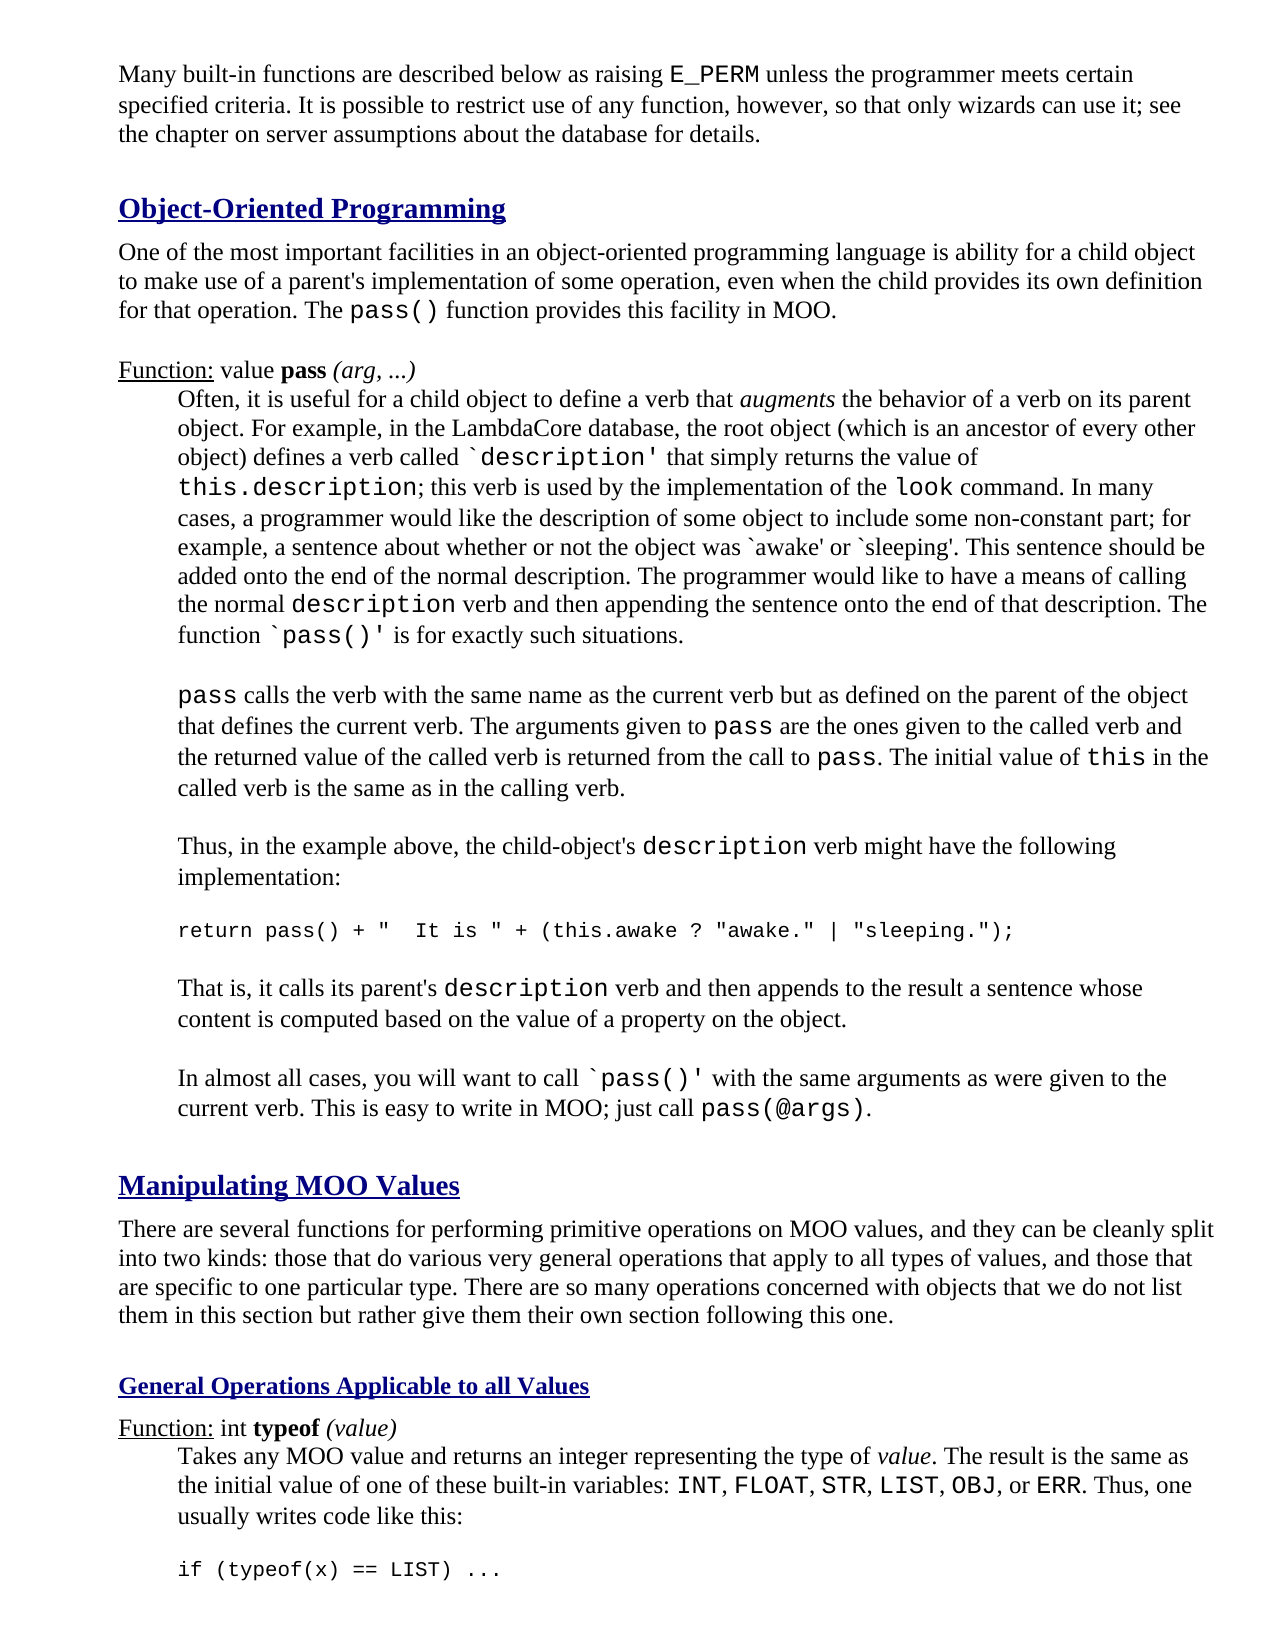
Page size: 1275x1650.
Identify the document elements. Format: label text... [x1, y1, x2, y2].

subtitle General Operations Applicable to all Values [118, 1371, 1216, 1400]
list That is, it calls its parent's description verb and then appends to the result a sentence whose content is computed based on the value of a property on the object. [177, 973, 1216, 1033]
text if (typeof(x) == LIST) ... [177, 1559, 1216, 1583]
list pass calls the verb with the same name as the current verb but as defined on the parent of the object that defines the current verb. The arguments given to pass are the ones given to the called verb and the returned value of the called verb is returned from the call to pass. The initial value of this in the called verb is the same as in the calling verb. [177, 681, 1216, 802]
text One of the most important facilities in an object-oriented programming language is ability for a child object to make use of a parent's implementation of some operation, even when the child provides its own definition for that operation. The pass() function provides this facility in MOO. [118, 237, 1216, 326]
text Many built-in functions are described below as raising E_PERM unless the programmer meets certain specified criteria. It is possible to restrict use of any function, however, so that only wizards can use it; see the chapter on server assumptions about the database for details. [118, 59, 1216, 147]
list In almost all cases, you will want to call `pass()' with the same arguments as were given to the current verb. This is easy to write in MOO; just call pass(@args). [177, 1063, 1216, 1124]
list Often, it is useful for a child object to define a verb that augments the behavior of a verb on its parent object. For example, in the LambdaCore database, the root object (which is an ancestor of every other object) defines a verb called `description' that simply returns the value of this.description; this verb is used by the implementation of the look command. In many cases, a programmer would like the description of some object to include some non-constant part; for example, a sentence about whether or not the object was `awake' or `sleeping'. This sentence should be added onto the end of the normal description. The programmer would like to have a means of calling the normal description verb and then appending the sentence onto the end of that description. The function `pass()' is for exactly such situations. [177, 384, 1216, 651]
subtitle Manipulating MOO Values [118, 1168, 1216, 1202]
subtitle Function: value pass (arg, ...) [118, 355, 1216, 384]
subtitle Function: int typeof (value) [118, 1413, 1216, 1441]
text return pass() + " It is " + (this.awake ? "awake." | "sleeping."); [177, 920, 1216, 944]
text There are several functions for performing primitive operations on MOO values, and they can be cleanly split into two kinds: those that do various very general operations that apply to all types of values, and those that are specific to one particular type. There are so many operations concerned with objects that we do not list them in this section but rather give them their own section following this one. [118, 1214, 1216, 1329]
list Thus, in the example above, the child-object's description verb might have the following implementation: [177, 831, 1216, 891]
subtitle Object-Oriented Programming [118, 191, 1216, 225]
list Takes any MOO value and returns an integer representing the type of value. The result is the same as the initial value of one of these built-in variables: INT, FLOAT, STR, LIST, OBJ, or ERR. Thus, one usually writes code like this: [177, 1441, 1216, 1530]
